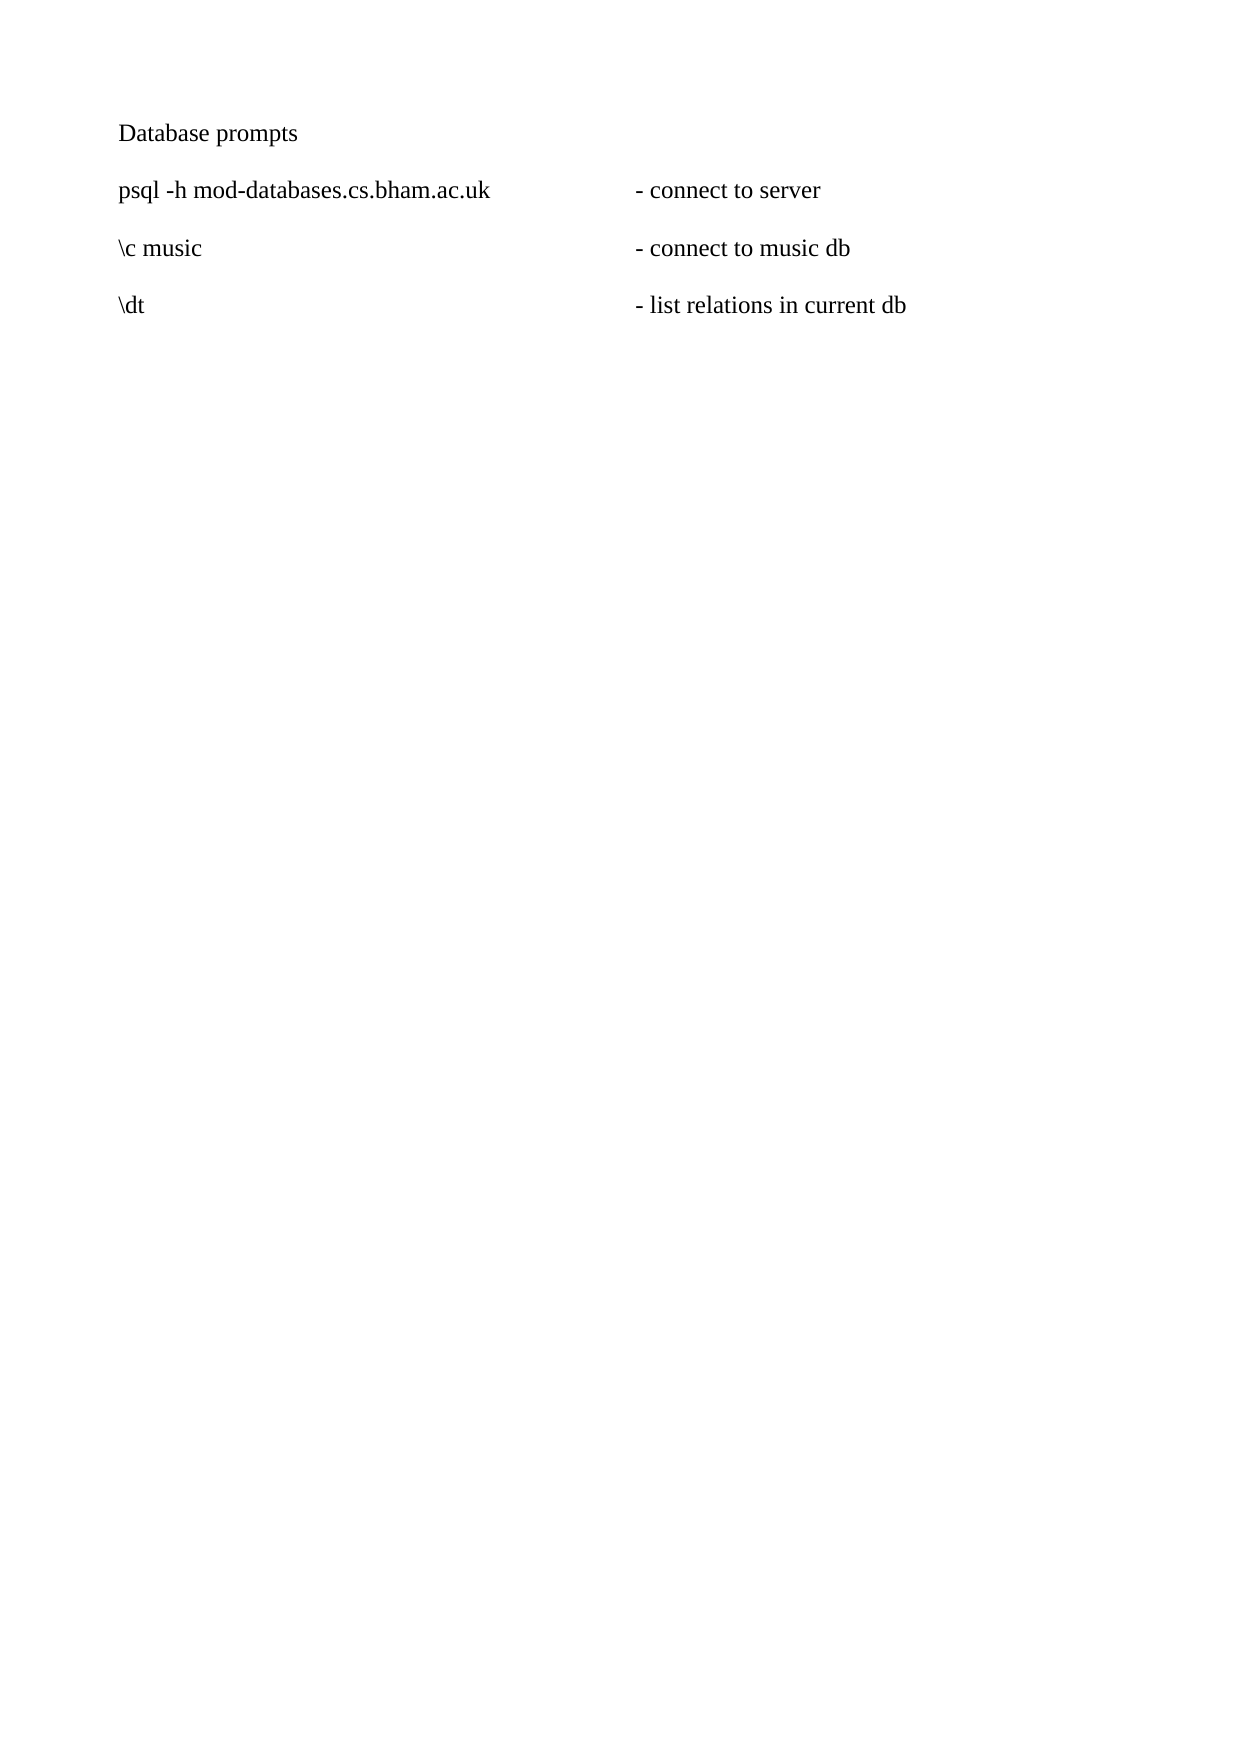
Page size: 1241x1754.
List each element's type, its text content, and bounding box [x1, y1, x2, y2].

text Database prompts [118, 118, 1122, 147]
text psql -h mod-databases.cs.bham.ac.uk - connect to server [118, 176, 1122, 204]
text \dt - list relations in current db [118, 291, 1122, 319]
text \c music - connect to music db [118, 233, 1122, 262]
